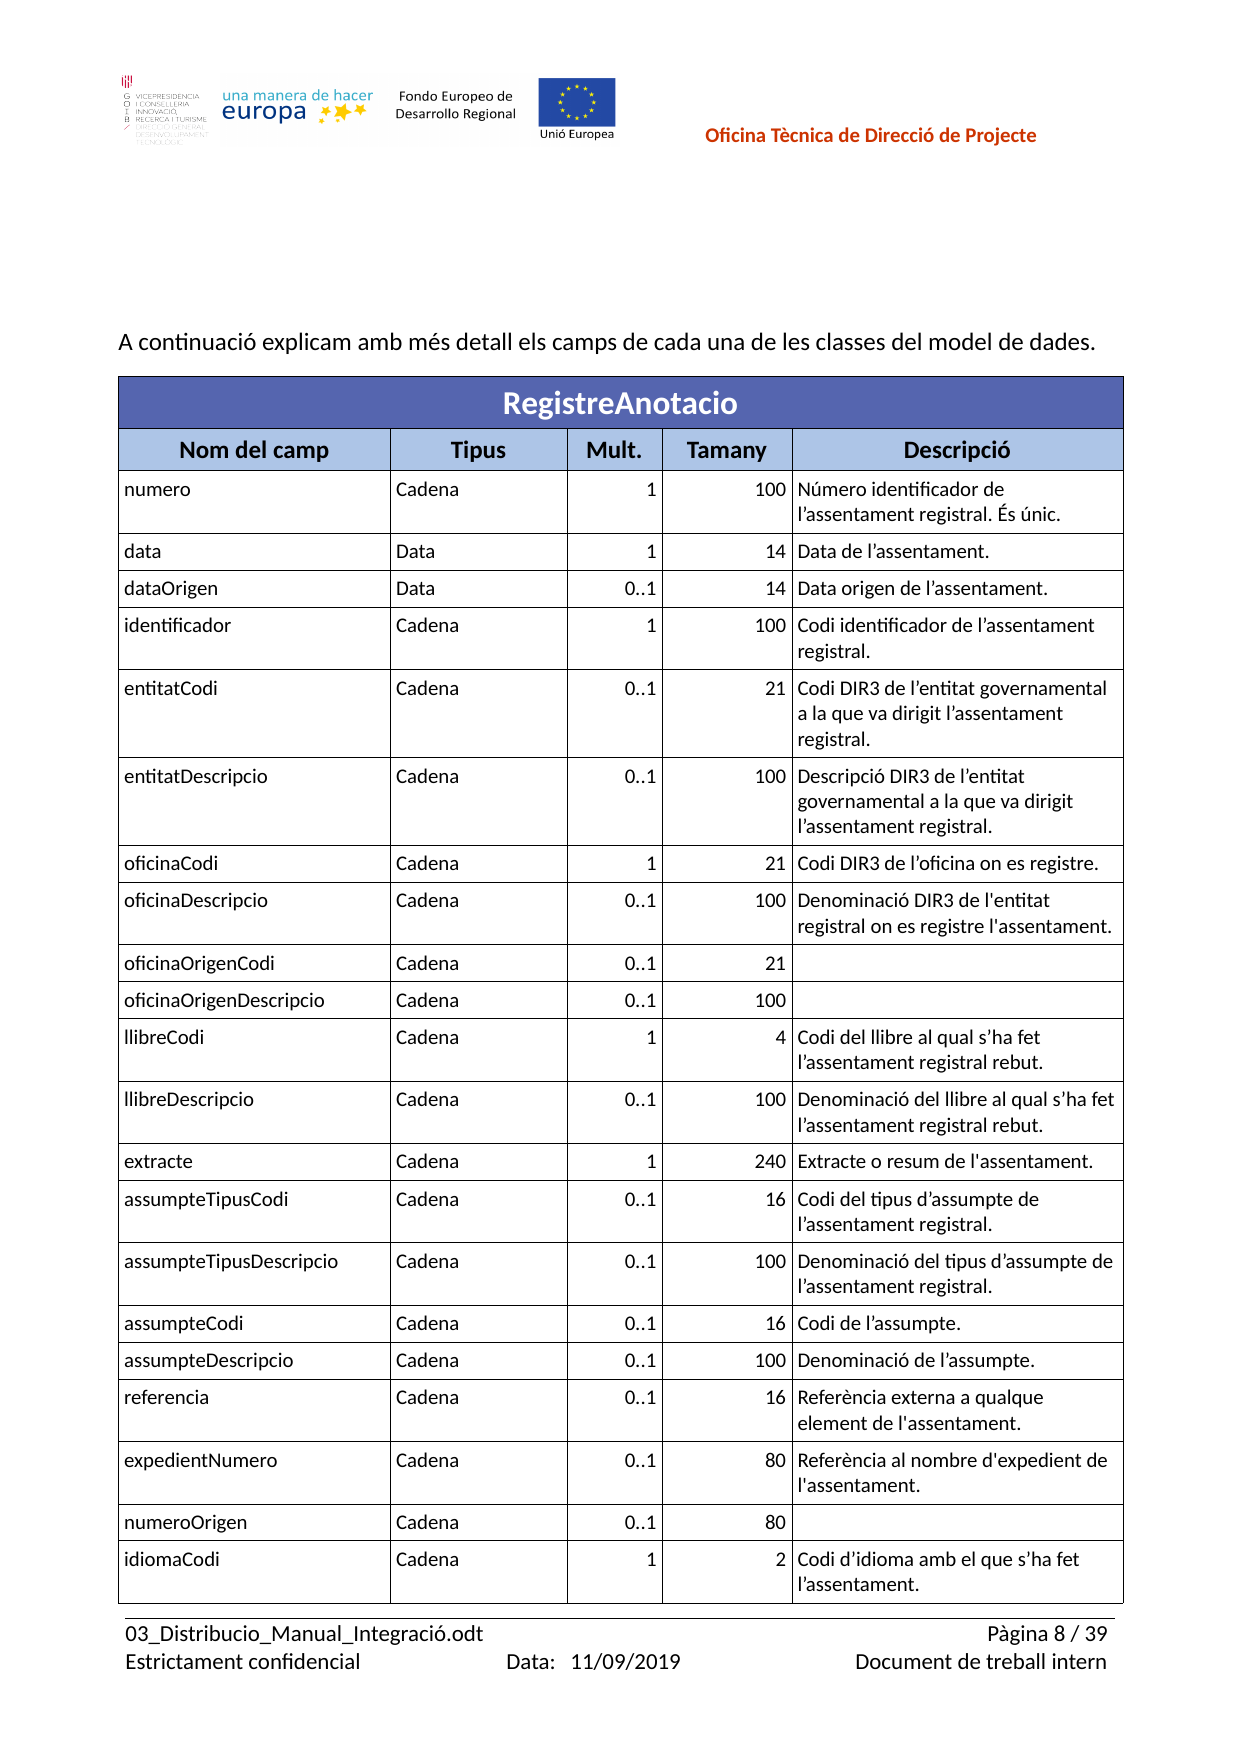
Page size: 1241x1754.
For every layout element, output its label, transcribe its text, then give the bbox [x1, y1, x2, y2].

table_cell Codi DIR3 de l’oficina on es registre. [793, 846, 1123, 882]
table_cell Tamany [663, 429, 792, 470]
table_cell [793, 982, 1123, 1018]
table_cell Cadena [391, 846, 567, 882]
table_cell 0..1 [568, 982, 662, 1018]
table_cell referencia [119, 1380, 390, 1441]
table_cell assumpteCodi [119, 1306, 390, 1342]
table_cell Data [391, 534, 567, 570]
picture [118, 73, 213, 147]
table_cell 100 [663, 982, 792, 1018]
table_cell 16 [663, 1306, 792, 1342]
table_cell extracte [119, 1144, 390, 1180]
table_cell Denominació del tipus d’assumpte de l’assentament registral. [793, 1243, 1123, 1305]
table_cell Denominació del llibre al qual s’ha fet l’assentament registral rebut. [793, 1082, 1123, 1143]
table_cell oficinaOrigenDescripcio [119, 982, 390, 1018]
table_cell Cadena [391, 1243, 567, 1305]
table_cell Denominació DIR3 de l'entitat registral on es registre l'assentament. [793, 883, 1123, 944]
table_cell numero [119, 471, 390, 533]
table_cell assumpteDescripcio [119, 1343, 390, 1379]
table_cell Cadena [391, 1181, 567, 1242]
table_cell entitatCodi [119, 670, 390, 757]
table_cell Mult. [568, 429, 662, 470]
table_cell Cadena [391, 1343, 567, 1379]
table_cell 0..1 [568, 1082, 662, 1143]
table_cell Codi d’idioma amb el que s’ha fet l’assentament. [793, 1541, 1123, 1603]
table_cell Número identificador de l’assentament registral. És únic. [793, 471, 1123, 533]
table_cell data [119, 534, 390, 570]
table_cell 80 [663, 1505, 792, 1540]
table_cell [793, 1505, 1123, 1540]
table_cell Codi del tipus d’assumpte de l’assentament registral. [793, 1181, 1123, 1242]
table_cell Codi identificador de l’assentament registral. [793, 608, 1123, 669]
table_cell Denominació de l’assumpte. [793, 1343, 1123, 1379]
table_cell 0..1 [568, 883, 662, 944]
table_cell 0..1 [568, 758, 662, 845]
table_cell Referència al nombre d'expedient de l'assentament. [793, 1442, 1123, 1503]
table_cell Cadena [391, 883, 567, 944]
table_cell Nom del camp [119, 429, 390, 470]
table_cell expedientNumero [119, 1442, 390, 1503]
table_cell 21 [663, 846, 792, 882]
table_cell Cadena [391, 670, 567, 757]
table_cell 1 [568, 534, 662, 570]
table_cell 16 [663, 1380, 792, 1441]
table_cell Cadena [391, 1019, 567, 1081]
table_cell Extracte o resum de l'assentament. [793, 1144, 1123, 1180]
table_cell 0..1 [568, 1380, 662, 1441]
table_cell Cadena [391, 1505, 567, 1540]
table_cell Descripció [793, 429, 1123, 470]
table_cell 1 [568, 1541, 662, 1603]
picture [219, 73, 621, 147]
table_cell 1 [568, 1019, 662, 1081]
table_cell 0..1 [568, 1181, 662, 1242]
table_cell 0..1 [568, 1243, 662, 1305]
table_cell Cadena [391, 471, 567, 533]
table_cell 1 [568, 846, 662, 882]
table_cell 21 [663, 945, 792, 981]
table_cell 0..1 [568, 571, 662, 607]
table_cell Data origen de l’assentament. [793, 571, 1123, 607]
table_cell 100 [663, 1343, 792, 1379]
table_cell Cadena [391, 1541, 567, 1603]
table_cell 14 [663, 534, 792, 570]
table_cell Codi del llibre al qual s’ha fet l’assentament registral rebut. [793, 1019, 1123, 1081]
table_cell Referència externa a qualque element de l'assentament. [793, 1380, 1123, 1441]
table_cell Cadena [391, 1144, 567, 1180]
table_cell 100 [663, 758, 792, 845]
table_cell 1 [568, 1144, 662, 1180]
table_cell Tipus [391, 429, 567, 470]
table_cell Cadena [391, 1442, 567, 1503]
text A continuació explicam amb més detall els camps de cada una de les classes del model de dades. [118, 326, 1122, 357]
table_cell 100 [663, 471, 792, 533]
table_cell 0..1 [568, 1306, 662, 1342]
table_cell identificador [119, 608, 390, 669]
table_cell Codi DIR3 de l’entitat governamental a la que va dirigit l’assentament registral. [793, 670, 1123, 757]
table_cell 0..1 [568, 670, 662, 757]
table_cell 0..1 [568, 1442, 662, 1503]
table_cell oficinaOrigenCodi [119, 945, 390, 981]
table_cell llibreDescripcio [119, 1082, 390, 1143]
table_cell Cadena [391, 758, 567, 845]
table_cell oficinaDescripcio [119, 883, 390, 944]
table_cell 1 [568, 471, 662, 533]
table_cell 4 [663, 1019, 792, 1081]
table_cell 100 [663, 608, 792, 669]
table_cell 21 [663, 670, 792, 757]
table_cell Cadena [391, 1380, 567, 1441]
table_cell numeroOrigen [119, 1505, 390, 1540]
table_cell Data de l’assentament. [793, 534, 1123, 570]
table_cell idiomaCodi [119, 1541, 390, 1603]
table_cell Cadena [391, 1082, 567, 1143]
table_cell 16 [663, 1181, 792, 1242]
table_cell Codi de l’assumpte. [793, 1306, 1123, 1342]
table_cell 100 [663, 1243, 792, 1305]
table_cell dataOrigen [119, 571, 390, 607]
table_cell assumpteTipusCodi [119, 1181, 390, 1242]
table_cell assumpteTipusDescripcio [119, 1243, 390, 1305]
table_cell 0..1 [568, 945, 662, 981]
table_cell Cadena [391, 608, 567, 669]
table_cell Cadena [391, 945, 567, 981]
table_cell 80 [663, 1442, 792, 1503]
table_cell entitatDescripcio [119, 758, 390, 845]
table_cell 0..1 [568, 1505, 662, 1540]
table_cell llibreCodi [119, 1019, 390, 1081]
table_header RegistreAnotacio [119, 377, 1123, 428]
table_cell [793, 945, 1123, 981]
table_cell 100 [663, 883, 792, 944]
table_cell Cadena [391, 1306, 567, 1342]
table_cell 240 [663, 1144, 792, 1180]
table_cell 2 [663, 1541, 792, 1603]
table_cell 100 [663, 1082, 792, 1143]
table_cell 1 [568, 608, 662, 669]
table_cell Descripció DIR3 de l’entitat governamental a la que va dirigit l’assentament registral. [793, 758, 1123, 845]
table_cell 14 [663, 571, 792, 607]
table_cell Cadena [391, 982, 567, 1018]
table_cell 0..1 [568, 1343, 662, 1379]
table_cell oficinaCodi [119, 846, 390, 882]
table_cell Data [391, 571, 567, 607]
